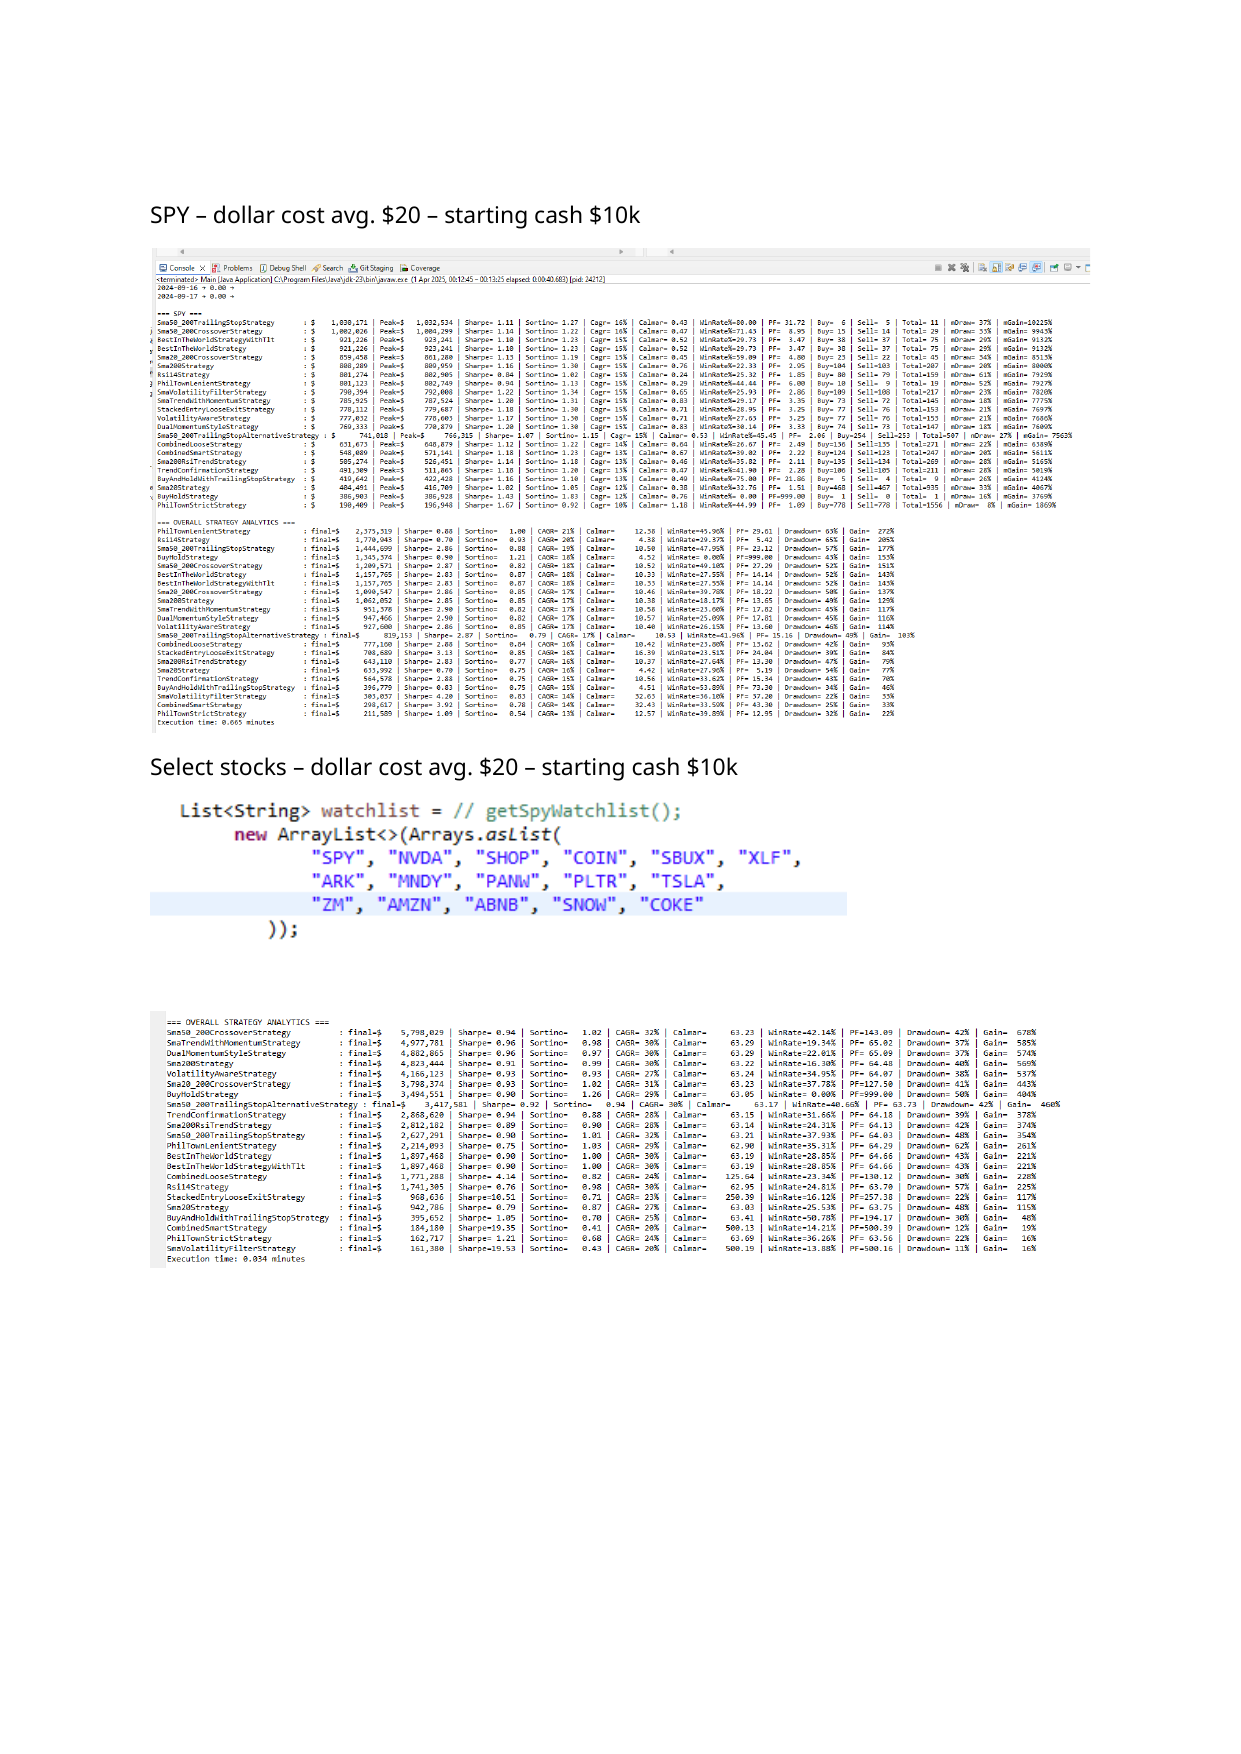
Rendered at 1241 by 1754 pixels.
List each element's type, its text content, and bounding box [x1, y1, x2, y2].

text SPY – dollar cost avg. $20 – starting cash $10k [150, 199, 1090, 231]
text Select stocks – dollar cost avg. $20 – starting cash $10k [150, 751, 1090, 782]
